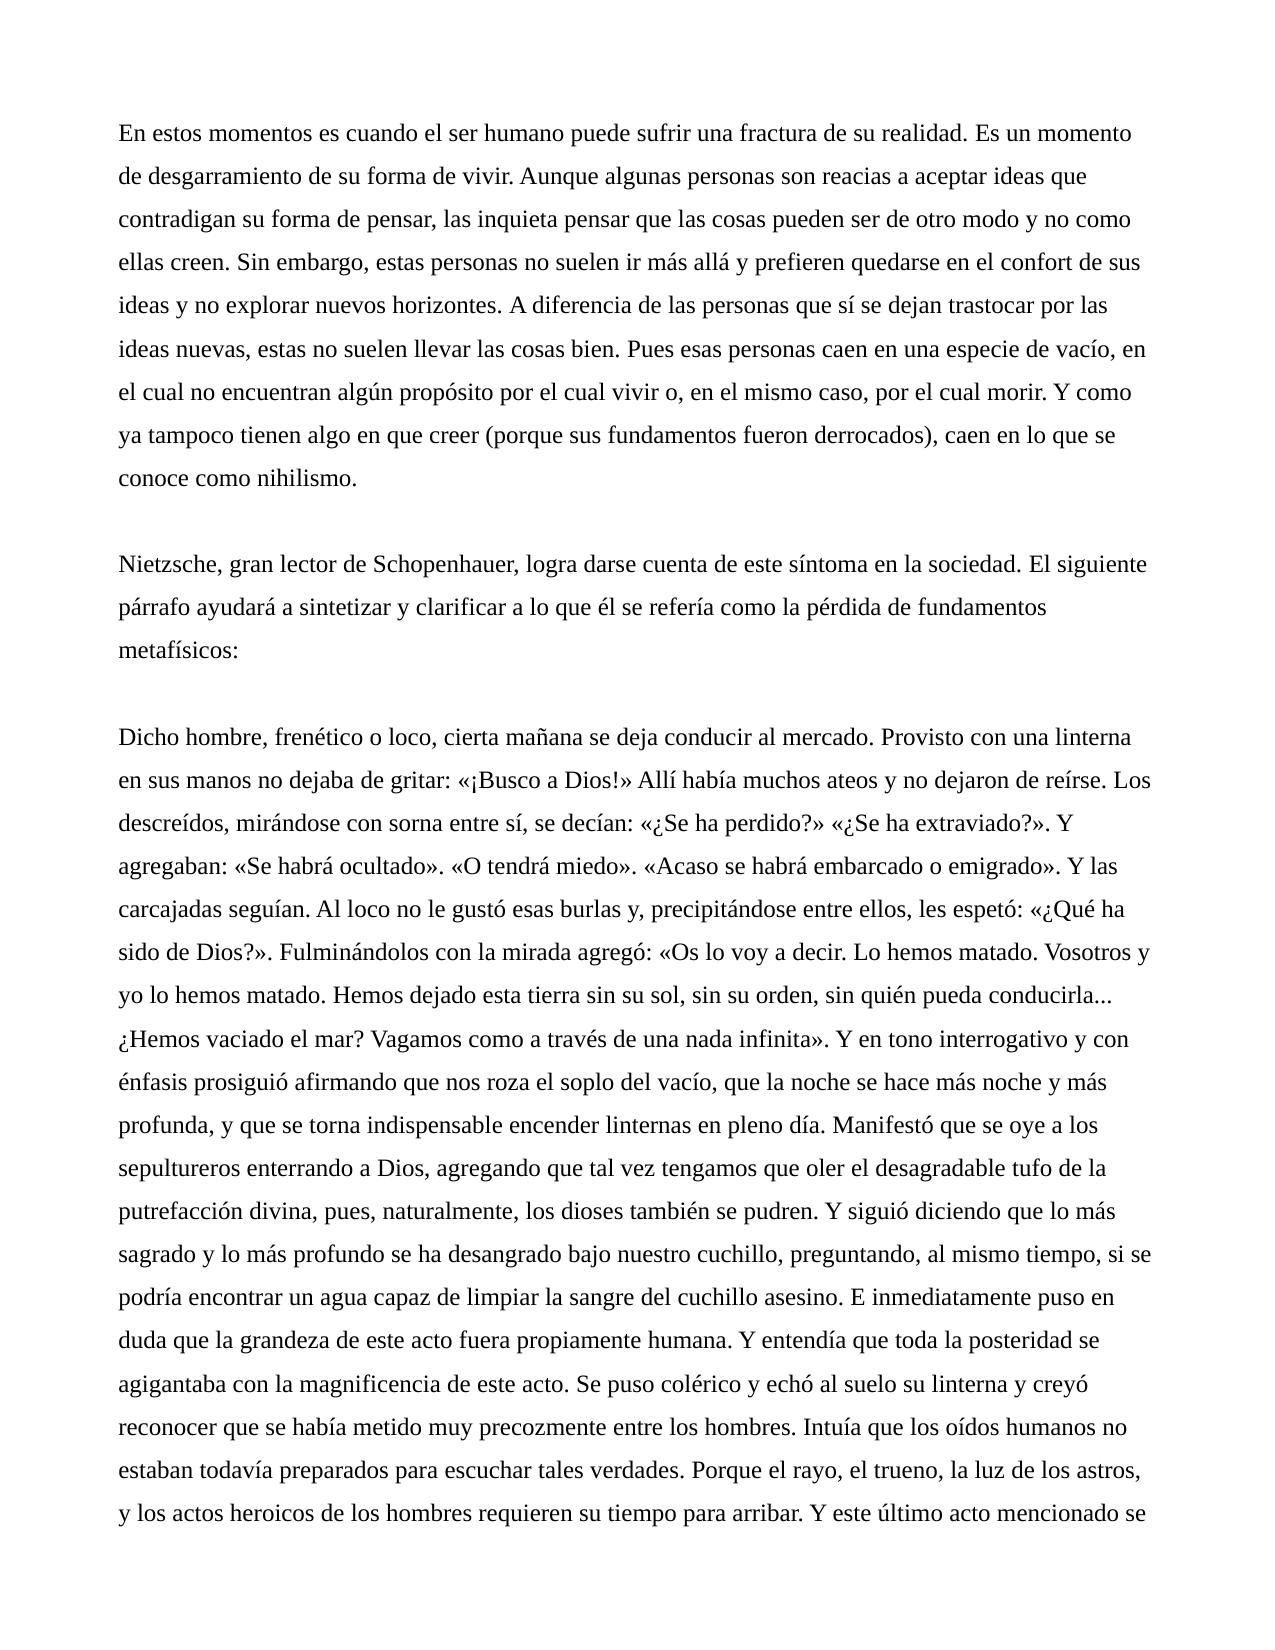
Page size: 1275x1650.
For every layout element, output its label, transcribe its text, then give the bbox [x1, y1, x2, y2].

text Dicho hombre, frenético o loco, cierta mañana se deja conducir al mercado. Provisto con una linterna en sus manos no dejaba de gritar: «¡Busco a Dios!» Allí había muchos ateos y no dejaron de reírse. Los descreídos, mirándose con sorna entre sí, se decían: «¿Se ha perdido?» «¿Se ha extraviado?». Y agregaban: «Se habrá ocultado». «O tendrá miedo». «Acaso se habrá embarcado o emigrado». Y las carcajadas seguían. Al loco no le gustó esas burlas y, precipitándose entre ellos, les espetó: «¿Qué ha sido de Dios?». Fulminándolos con la mirada agregó: «Os lo voy a decir. Lo hemos matado. Vosotros y yo lo hemos matado. Hemos dejado esta tierra sin su sol, sin su orden, sin quién pueda conducirla... ¿Hemos vaciado el mar? Vagamos como a través de una nada infinita». Y en tono interrogativo y con énfasis prosiguió afirmando que nos roza el soplo del vacío, que la noche se hace más noche y más profunda, y que se torna indispensable encender linternas en pleno día. Manifestó que se oye a los sepultureros enterrando a Dios, agregando que tal vez tengamos que oler el desagradable tufo de la putrefacción divina, pues, naturalmente, los dioses también se pudren. Y siguió diciendo que lo más sagrado y lo más profundo se ha desangrado bajo nuestro cuchillo, preguntando, al mismo tiempo, si se podría encontrar un agua capaz de limpiar la sangre del cuchillo asesino. E inmediatamente puso en duda que la grandeza de este acto fuera propiamente humana. Y entendía que toda la posteridad se agigantaba con la magnificencia de este acto. Se puso colérico y echó al suelo su linterna y creyó reconocer que se había metido muy precozmente entre los hombres. Intuía que los oídos humanos no estaban todavía preparados para escuchar tales verdades. Porque el rayo, el trueno, la luz de los astros, y los actos heroicos de los hombres requieren su tiempo para arribar. Y este último acto mencionado se [118, 722, 1157, 1527]
text Nietzsche, gran lector de Schopenhauer, logra darse cuenta de este síntoma en la sociedad. El siguiente párrafo ayudará a sintetizar y clarificar a lo que él se refería como la pérdida de fundamentos metafísicos: [118, 549, 1157, 664]
text En estos momentos es cuando el ser humano puede sufrir una fractura de su realidad. Es un momento de desgarramiento de su forma de vivir. Aunque algunas personas son reacias a aceptar ideas que contradigan su forma de pensar, las inquieta pensar que las cosas pueden ser de otro modo y no como ellas creen. Sin embargo, estas personas no suelen ir más allá y prefieren quedarse en el confort de sus ideas y no explorar nuevos horizontes. A diferencia de las personas que sí se dejan trastocar por las ideas nuevas, estas no suelen llevar las cosas bien. Pues esas personas caen en una especie de vacío, en el cual no encuentran algún propósito por el cual vivir o, en el mismo caso, por el cual morir. Y como ya tampoco tienen algo en que creer (porque sus fundamentos fueron derrocados), caen en lo que se conoce como nihilismo. [118, 118, 1157, 492]
